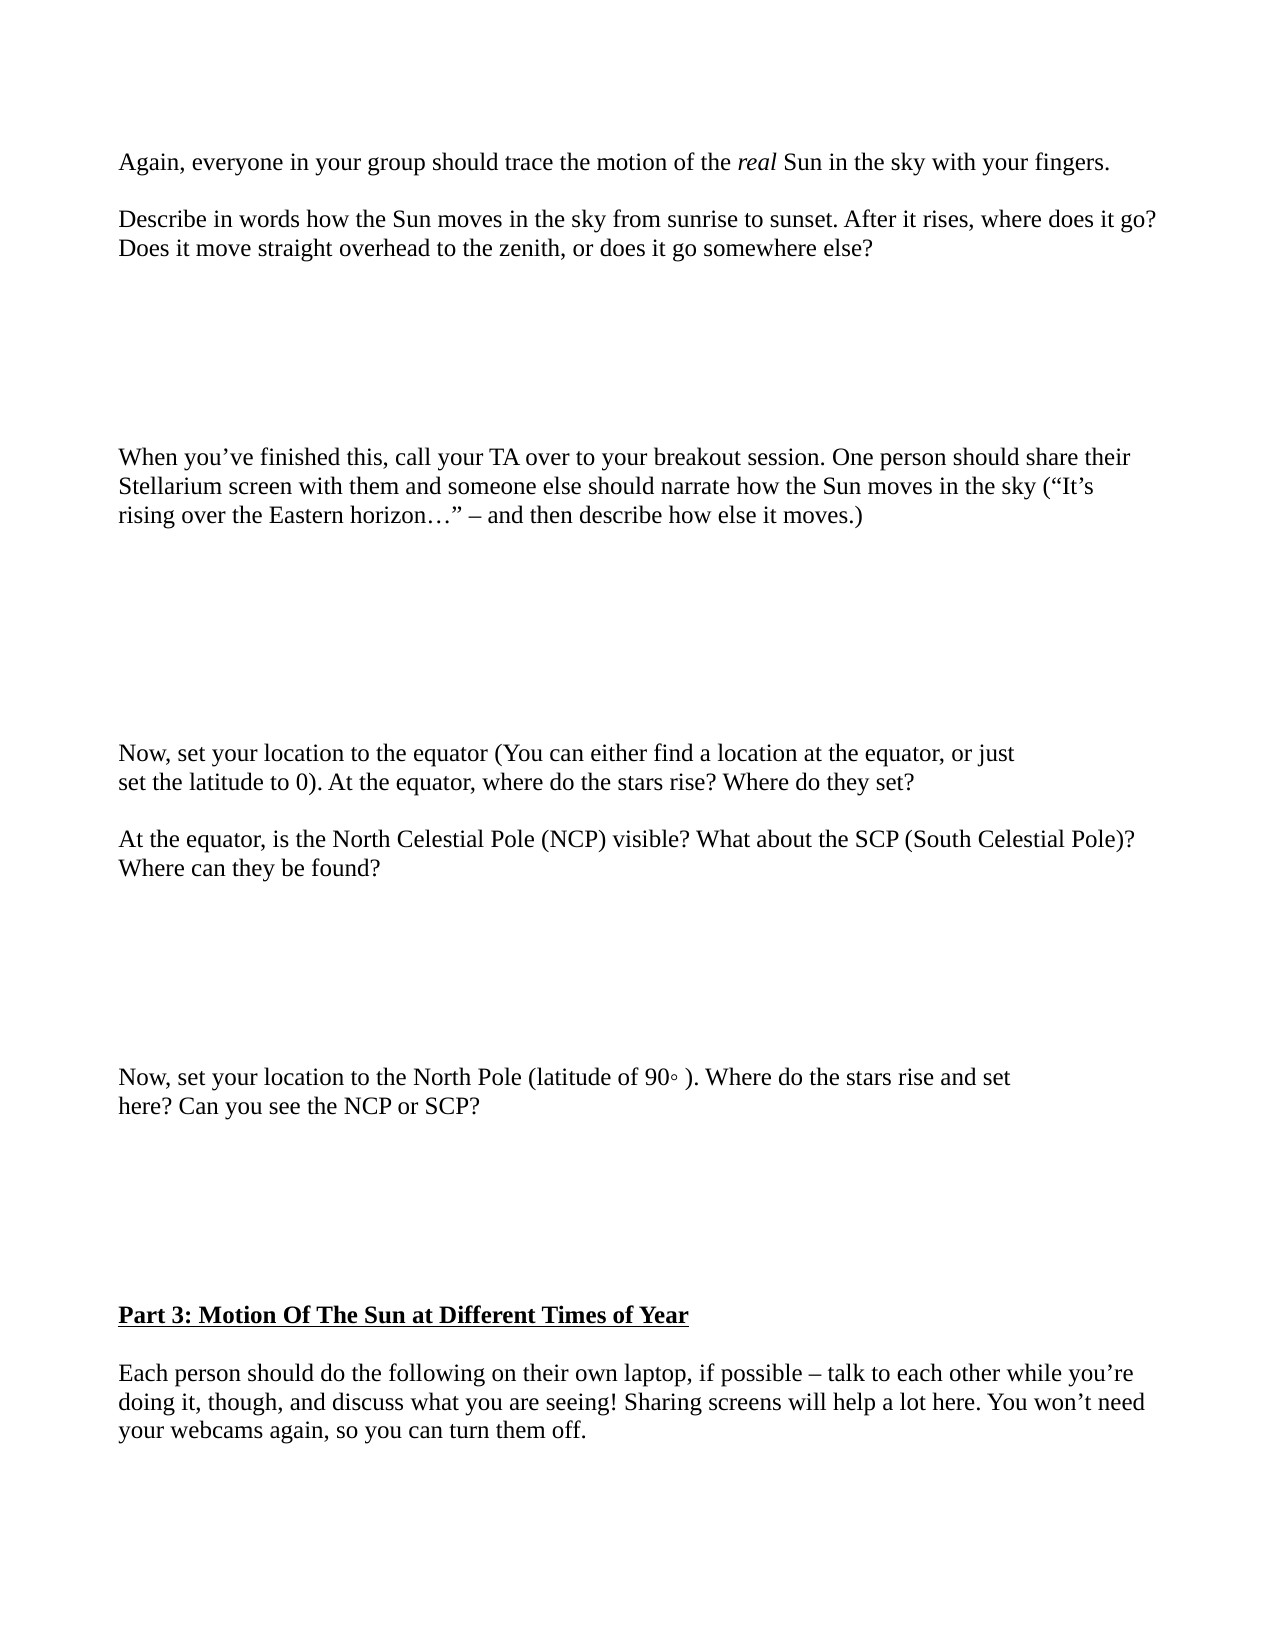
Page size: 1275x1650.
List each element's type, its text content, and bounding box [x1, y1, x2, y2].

text here? Can you see the NCP or SCP? [118, 1091, 1157, 1120]
text Each person should do the following on their own laptop, if possible – talk to each other while you’re doing it, though, and discuss what you are seeing! Sharing screens will help a lot here. You won’t need your webcams again, so you can turn them off. [118, 1358, 1157, 1444]
text Describe in words how the Sun moves in the sky from sunrise to sunset. After it rises, where does it go? Does it move straight overhead to the zenith, or does it go somewhere else? [118, 204, 1157, 262]
text At the equator, is the North Celestial Pole (NCP) visible? What about the SCP (South Celestial Pole)? [118, 824, 1157, 853]
text Now, set your location to the equator (You can either find a location at the equator, or just [118, 738, 1157, 767]
table_header [127, 586, 1158, 652]
table_header [127, 1178, 1158, 1243]
text set the latitude to 0). At the equator, where do the stars rise? Where do they set? [118, 767, 1157, 796]
text Now, set your location to the North Pole (latitude of 90◦ ). Where do the stars rise and set [118, 1062, 1157, 1091]
table_header [127, 319, 1158, 385]
text Part 3: Motion Of The Sun at Different Times of Year [118, 1301, 1157, 1329]
text Again, everyone in your group should trace the motion of the real Sun in the sky with your fingers. [118, 147, 1157, 176]
text Where can they be found? [118, 853, 1157, 882]
text When you’ve finished this, call your TA over to your breakout session. One person should share their Stellarium screen with them and someone else should narrate how the Sun moves in the sky (“It’s rising over the Eastern horizon…” – and then describe how else it moves.) [118, 442, 1157, 529]
table_header [127, 939, 1158, 1005]
